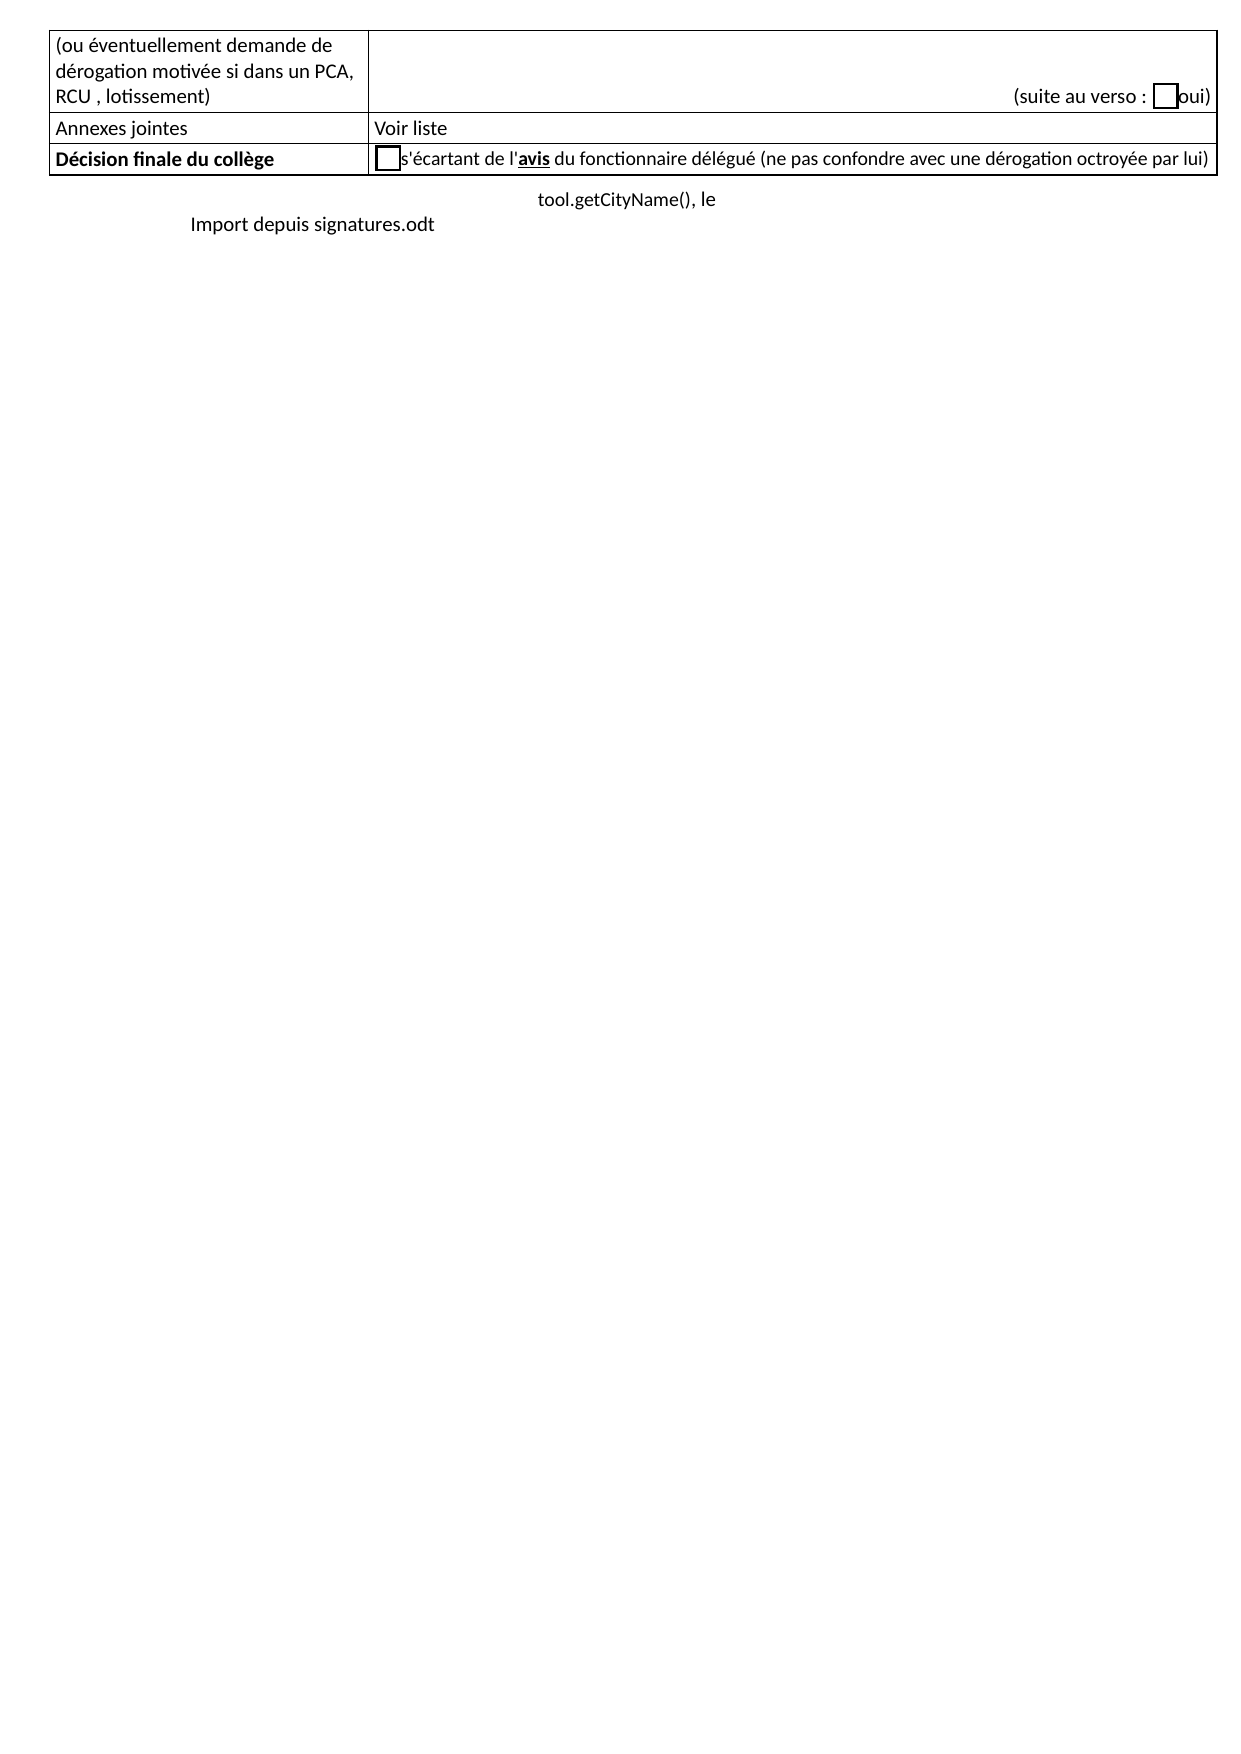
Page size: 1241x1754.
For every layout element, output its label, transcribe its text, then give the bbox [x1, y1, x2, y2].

table_cell s'écartant de l'avis du fonctionnaire délégué (ne pas confondre avec une dérogation octroyée par lui) [369, 144, 1216, 174]
text tool.getCityName(), le [43, 186, 1211, 212]
table_cell Annexes jointes [50, 113, 368, 143]
table_cell Voir liste [369, 113, 1216, 143]
table_cell (suite au verso : oui) [369, 31, 1216, 112]
table_cell Décision finale du collège [50, 144, 368, 174]
text Import depuis signatures.odt [43, 212, 1211, 237]
table_cell (ou éventuellement demande de dérogation motivée si dans un PCA, RCU , lotissement) [50, 31, 368, 112]
